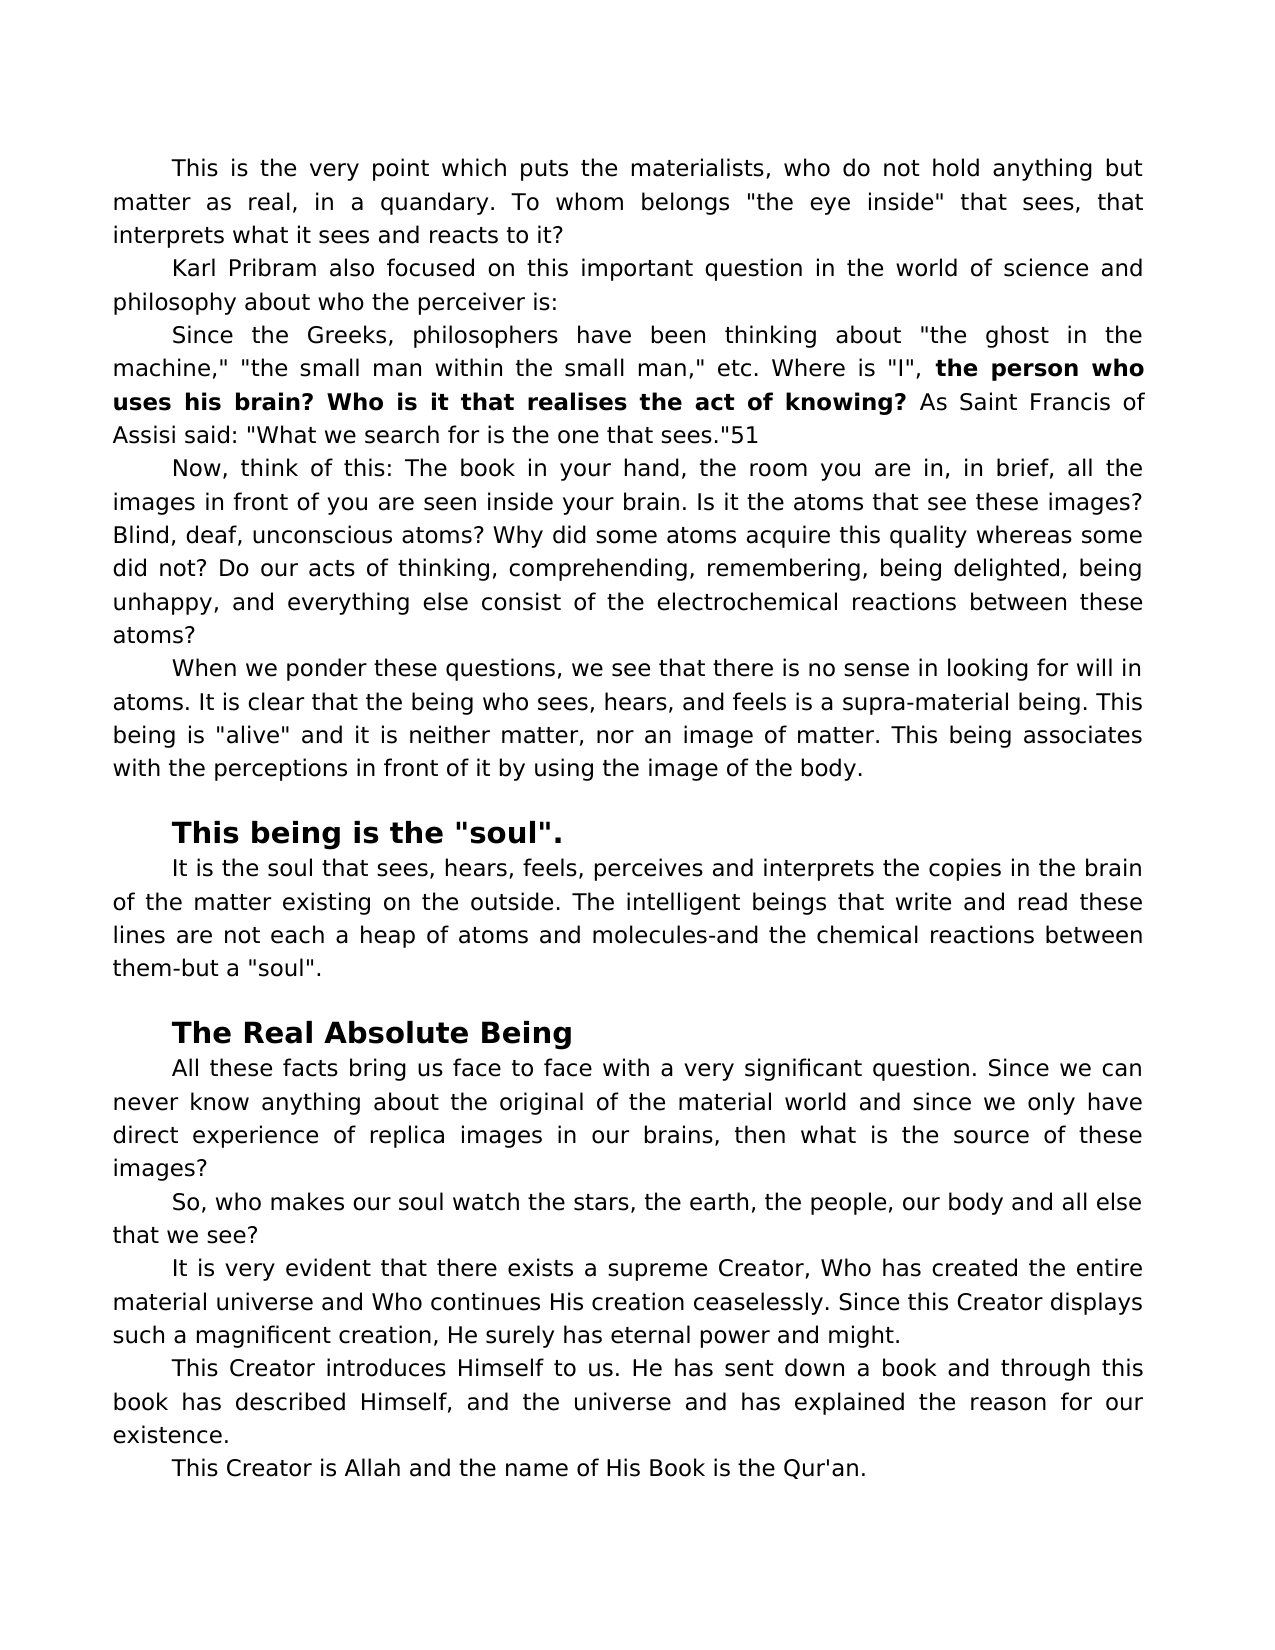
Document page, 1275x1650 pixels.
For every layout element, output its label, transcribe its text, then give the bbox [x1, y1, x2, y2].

text When we ponder these questions, we see that there is no sense in looking for will in atoms. It is clear that the being who sees, hears, and feels is a supra-material being. This being is "alive" and it is neither matter, nor an image of matter. This being associates with the perceptions in front of it by using the image of the body. [112, 650, 1145, 783]
text The Real Absolute Being [112, 1017, 1145, 1050]
text Since the Greeks, philosophers have been thinking about "the ghost in the machine," "the small man within the small man," etc. Where is "I", the person who uses his brain? Who is it that realises the act of knowing? As Saint Francis of Assisi said: "What we search for is the one that sees."51 [112, 317, 1145, 450]
text Now, think of this: The book in your hand, the room you are in, in brief, all the images in front of you are seen inside your brain. Is it the atoms that see these images? Blind, deaf, unconscious atoms? Why did some atoms acquire this quality whereas some did not? Do our acts of thinking, comprehending, remembering, being delighted, being unhappy, and everything else consist of the electrochemical reactions between these atoms? [112, 450, 1145, 650]
text This Creator is Allah and the name of His Book is the Qur'an. [112, 1450, 1145, 1483]
text This being is the "soul". [112, 817, 1145, 850]
text Karl Pribram also focused on this important question in the world of science and philosophy about who the perceiver is: [112, 250, 1145, 317]
text This is the very point which puts the materialists, who do not hold anything but matter as real, in a quandary. To whom belongs "the eye inside" that sees, that interprets what it sees and reacts to it? [112, 150, 1145, 250]
text This Creator introduces Himself to us. He has sent down a book and through this book has described Himself, and the universe and has explained the reason for our existence. [112, 1350, 1145, 1450]
text So, who makes our soul watch the stars, the earth, the people, our body and all else that we see? [112, 1183, 1145, 1250]
text It is very evident that there exists a supreme Creator, Who has created the entire material universe and Who continues His creation ceaselessly. Since this Creator displays such a magnificent creation, He surely has eternal power and might. [112, 1250, 1145, 1350]
text It is the soul that sees, hears, feels, perceives and interprets the copies in the brain of the matter existing on the outside. The intelligent beings that write and read these lines are not each a heap of atoms and molecules-and the chemical reactions between them-but a "soul". [112, 850, 1145, 983]
text All these facts bring us face to face with a very significant question. Since we can never know anything about the original of the material world and since we only have direct experience of replica images in our brains, then what is the source of these images? [112, 1050, 1145, 1183]
